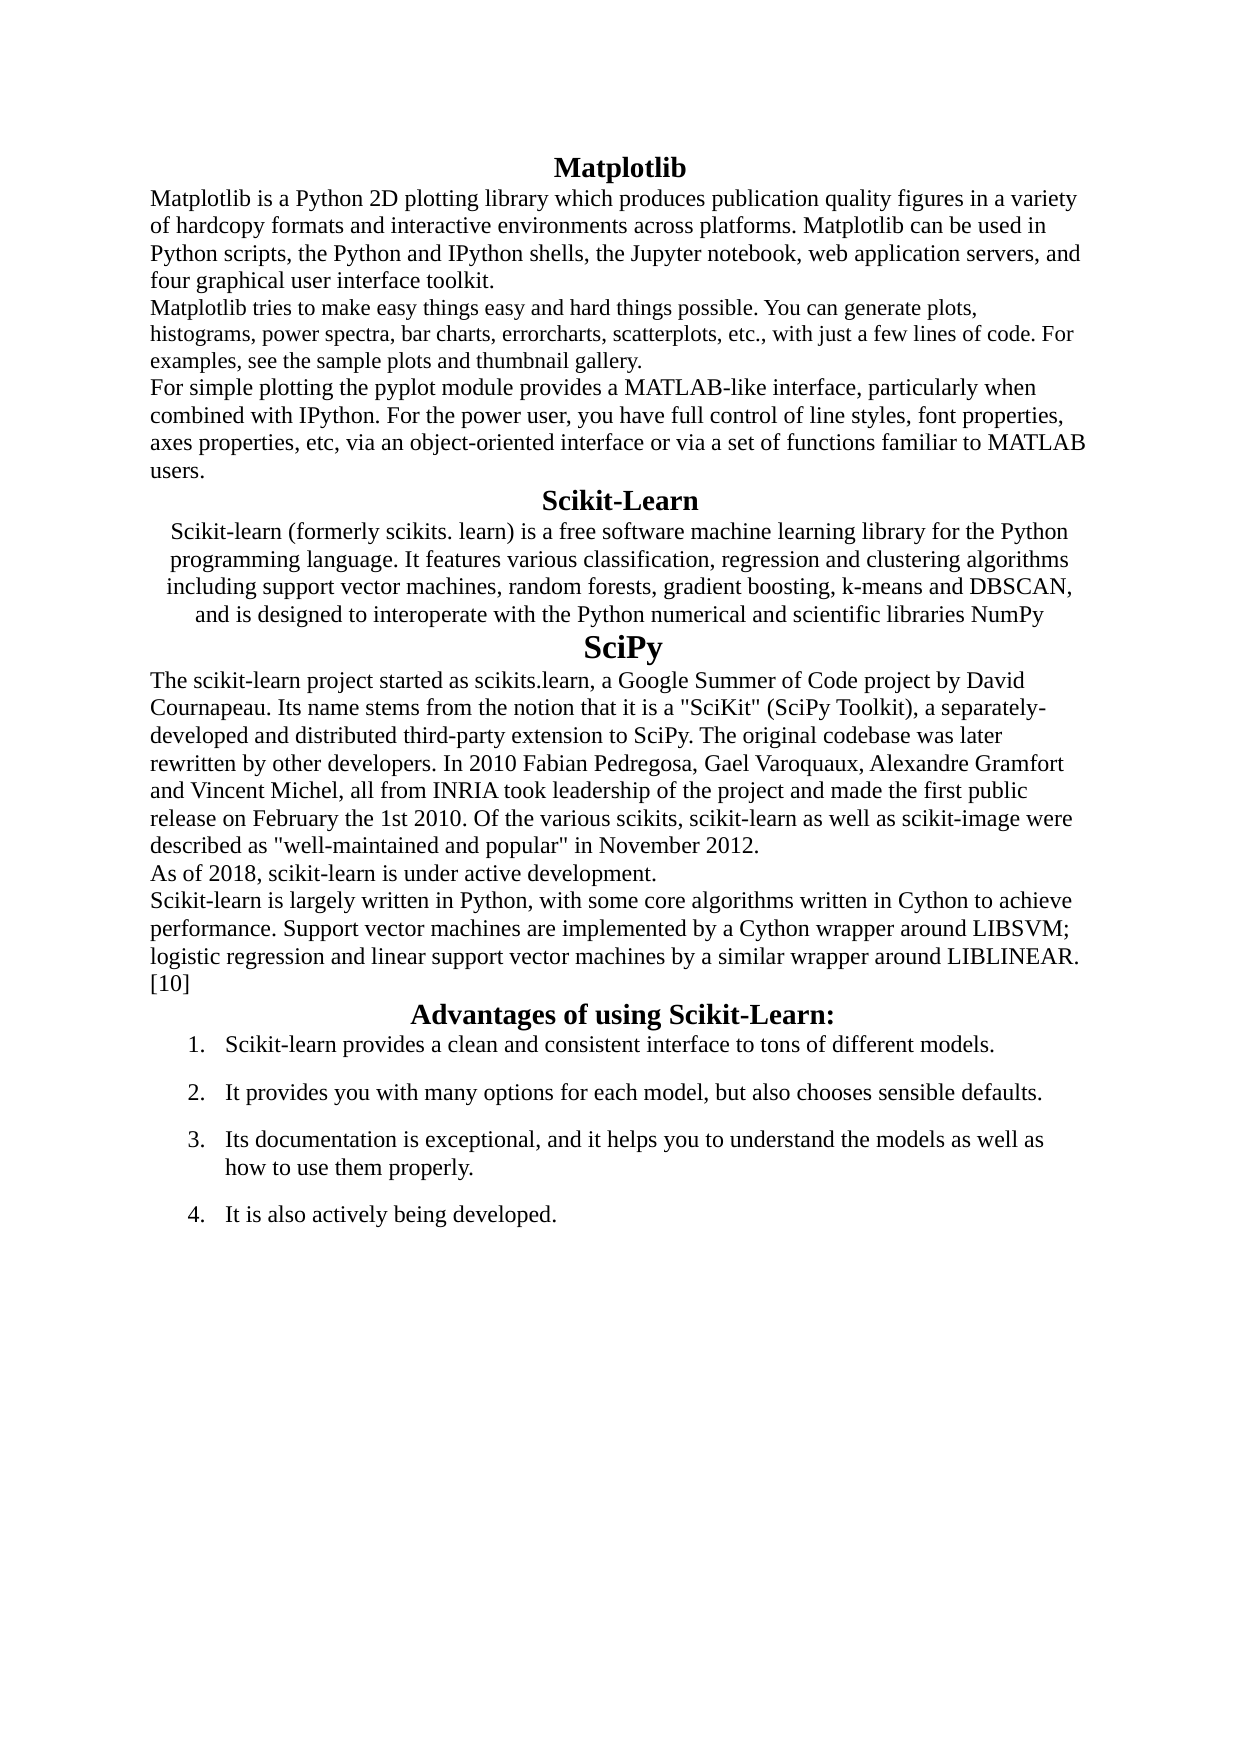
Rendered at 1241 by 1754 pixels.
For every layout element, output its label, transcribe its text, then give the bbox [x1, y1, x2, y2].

text Scikit-learn (formerly scikits. learn) is a free software machine learning library for the Python programming language. It features various classification, regression and clustering algorithms including support vector machines, random forests, gradient boosting, k-means and DBSCAN, and is designed to interoperate with the Python numerical and scientific libraries NumPy [150, 517, 1090, 627]
text Matplotlib is a Python 2D plotting library which produces publication quality figures in a variety of hardcopy formats and interactive environments across platforms. Matplotlib can be used in Python scripts, the Python and IPython shells, the Jupyter notebook, web application servers, and four graphical user interface toolkit. [150, 183, 1090, 294]
list Scikit-learn provides a clean and consistent interface to tons of different models. [187, 1031, 1090, 1058]
text Advantages of using Scikit-Learn: [150, 997, 1090, 1031]
text Scikit-learn is largely written in Python, with some core algorithms written in Cython to achieve performance. Support vector machines are implemented by a Cython wrapper around LIBSVM; logistic regression and linear support vector machines by a similar wrapper around LIBLINEAR. [10] [150, 887, 1090, 997]
text The scikit-learn project started as scikits.learn, a Google Summer of Code project by David Cournapeau. Its name stems from the notion that it is a "SciKit" (SciPy Toolkit), a separately-developed and distributed third-party extension to SciPy. The original codebase was later rewritten by other developers. In 2010 Fabian Pedregosa, Gael Varoquaux, Alexandre Gramfort and Vincent Michel, all from INRIA took leadership of the project and made the first public release on February the 1st 2010. Of the various scikits, scikit-learn as well as scikit-image were described as "well-maintained and popular" in November 2012. [150, 666, 1090, 859]
text Scikit-Learn [150, 483, 1090, 517]
text Matplotlib tries to make easy things easy and hard things possible. You can generate plots, histograms, power spectra, bar charts, errorcharts, scatterplots, etc., with just a few lines of code. For examples, see the sample plots and thumbnail gallery. [150, 294, 1090, 373]
list It provides you with many options for each model, but also chooses sensible defaults. [187, 1078, 1090, 1105]
text For simple plotting the pyplot module provides a MATLAB-like interface, particularly when combined with IPython. For the power user, you have full control of line styles, font properties, axes properties, etc, via an object-oriented interface or via a set of functions familiar to MATLAB users. [150, 373, 1090, 483]
text As of 2018, scikit-learn is under active development. [150, 859, 1090, 887]
list Its documentation is exceptional, and it helps you to understand the models as well as how to use them properly. [187, 1125, 1090, 1180]
list It is also actively being developed. [187, 1200, 1090, 1227]
text Matplotlib [150, 150, 1090, 183]
text SciPy [150, 627, 1090, 666]
